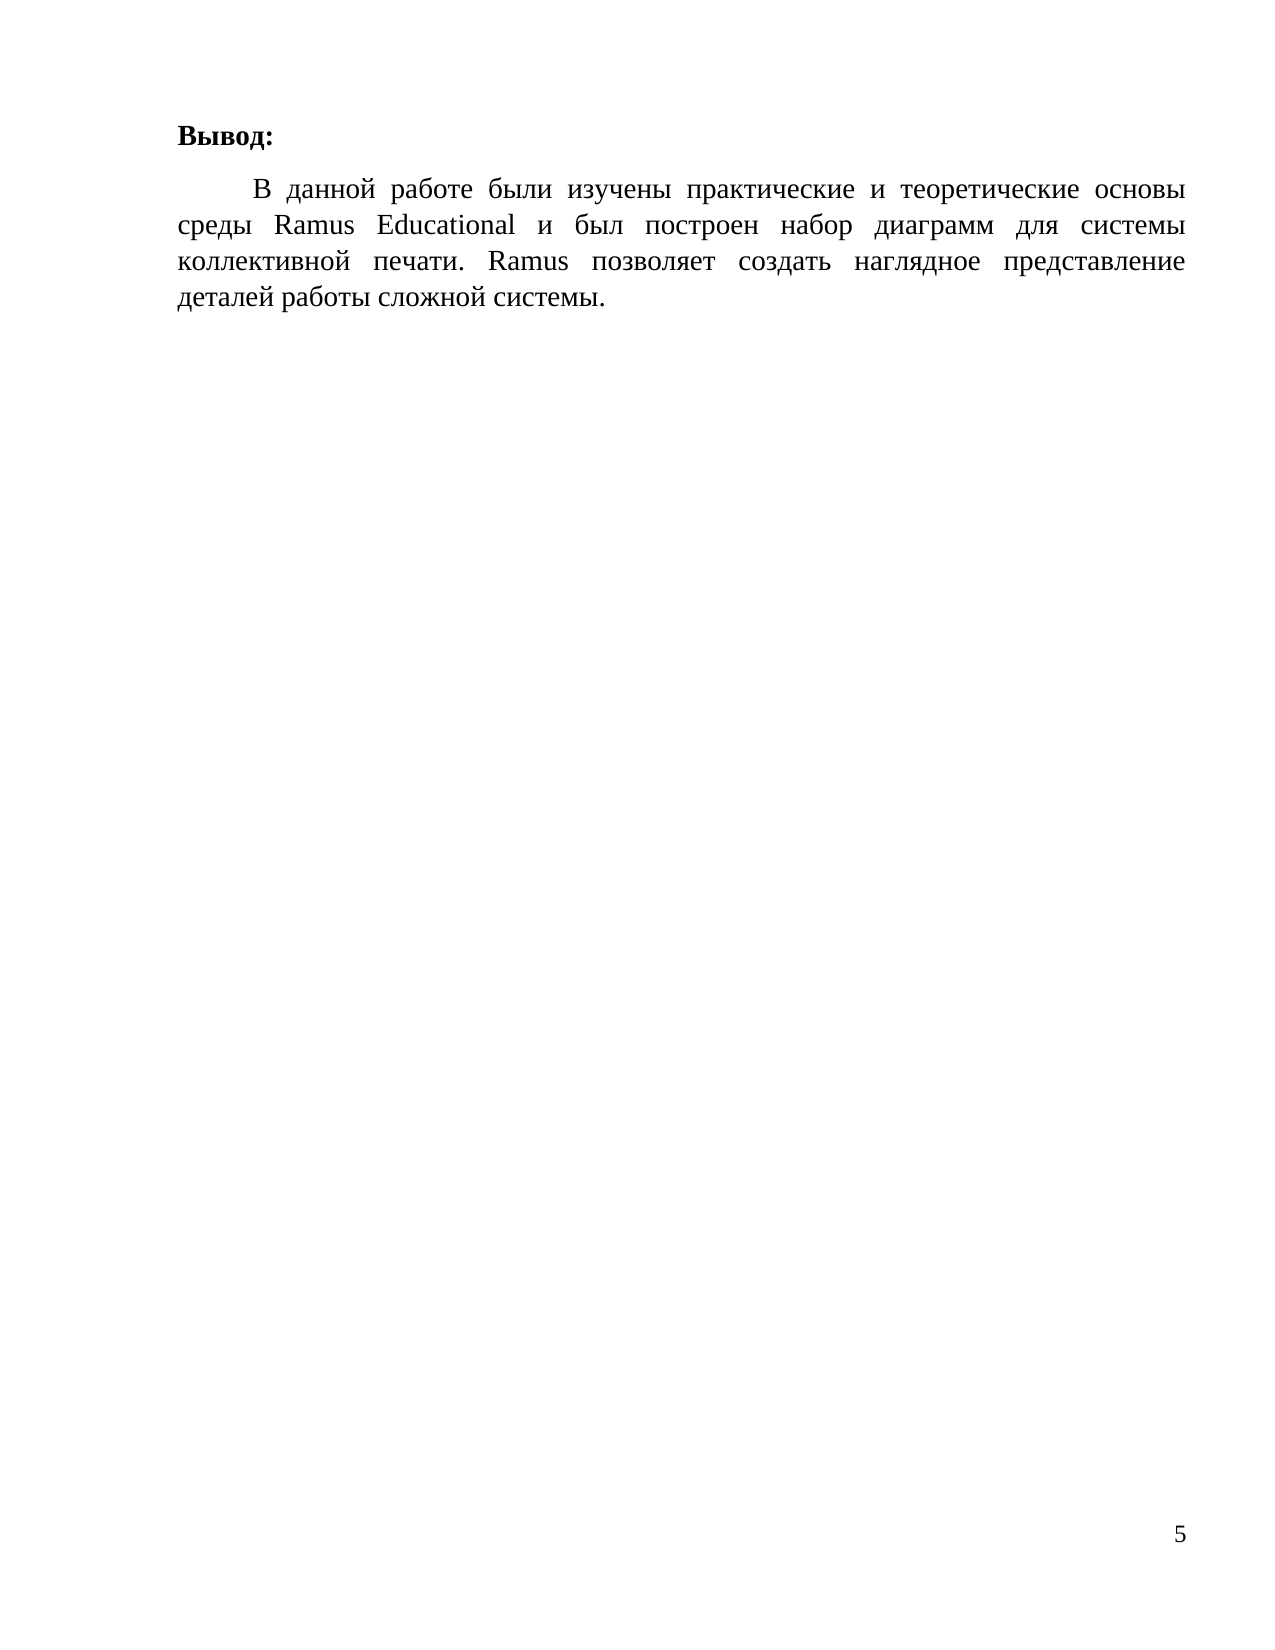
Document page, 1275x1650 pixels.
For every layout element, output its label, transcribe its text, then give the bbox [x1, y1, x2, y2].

text В данной работе были изучены практические и теоретические основы среды Ramus Educational и был построен набор диаграмм для системы коллективной печати. Ramus позволяет создать наглядное представление деталей работы сложной системы. [177, 171, 1186, 313]
text Вывод: [177, 118, 1186, 152]
